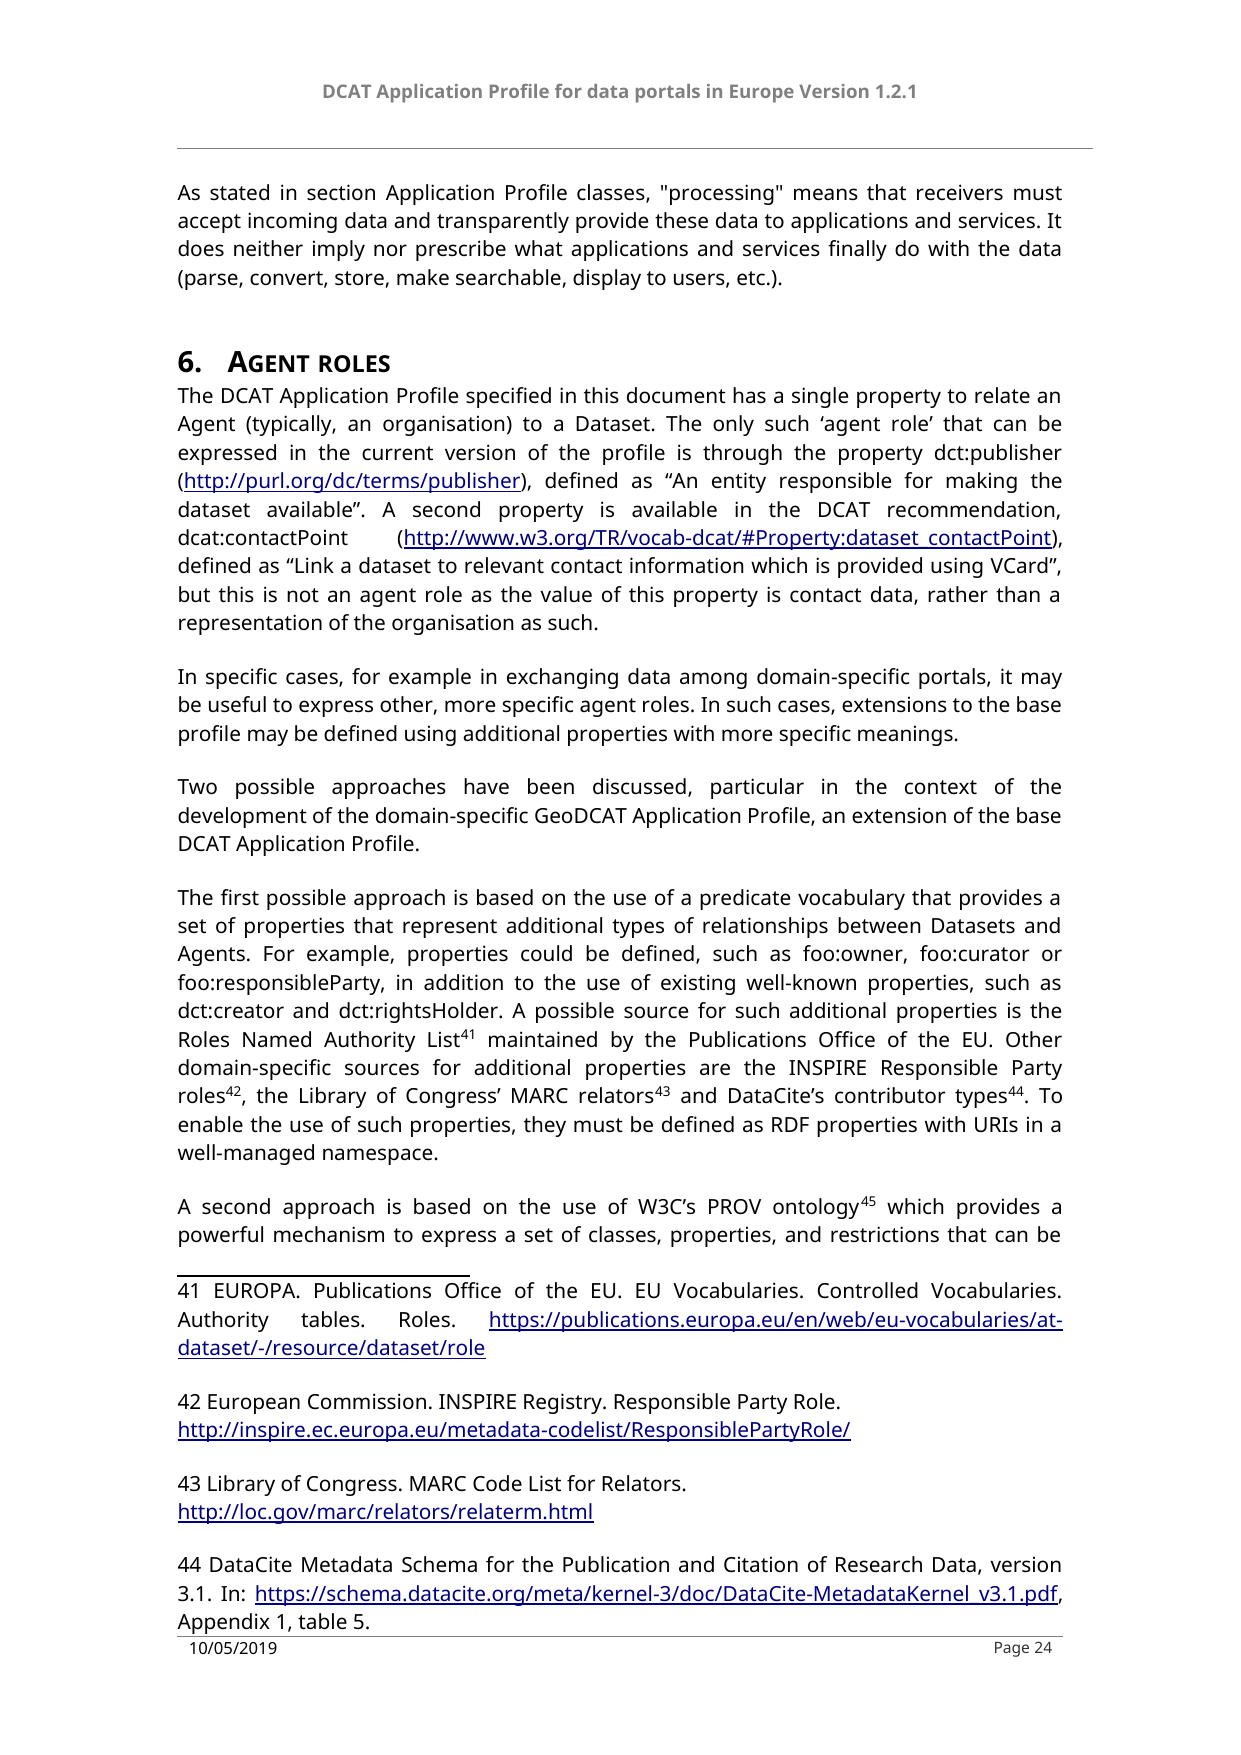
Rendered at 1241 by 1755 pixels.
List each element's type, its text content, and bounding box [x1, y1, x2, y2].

text EUROPA. Publications Office of the EU. EU Vocabularies. Controlled Vocabularies. Authority tables. Roles. https://publications.europa.eu/en/web/eu-vocabularies/at-dataset/-/resource/dataset/role [177, 1277, 1063, 1362]
text DataCite Metadata Schema for the Publication and Citation of Research Data, version 3.1. In: https://schema.datacite.org/meta/kernel-3/doc/DataCite-MetadataKernel_v3.1.pdf, Appendix 1, table 5. [177, 1551, 1063, 1636]
text The first possible approach is based on the use of a predicate vocabulary that provides a set of properties that represent additional types of relationships between Datasets and Agents. For example, properties could be defined, such as foo:owner, foo:curator or foo:responsibleParty, in addition to the use of existing well-known properties, such as dct:creator and dct:rightsHolder. A possible source for such additional properties is the Roles Named Authority List maintained by the Publications Office of the EU. Other domain-specific sources for additional properties are the INSPIRE Responsible Party roles, the Library of Congress’ MARC relators and DataCite’s contributor types. To enable the use of such properties, they must be defined as RDF properties with URIs in a well-managed namespace. [177, 883, 1063, 1167]
subtitle Agent roles [177, 341, 1063, 381]
text European Commission. INSPIRE Registry. Responsible Party Role. http://inspire.ec.europa.eu/metadata-codelist/ResponsiblePartyRole/ [177, 1387, 1063, 1444]
text The DCAT Application Profile specified in this document has a single property to relate an Agent (typically, an organisation) to a Dataset. The only such ‘agent role’ that can be expressed in the current version of the profile is through the property dct:publisher (http://purl.org/dc/terms/publisher), defined as “An entity responsible for making the dataset available”. A second property is available in the DCAT recommendation, dcat:contactPoint (http://www.w3.org/TR/vocab-dcat/#Property:dataset_contactPoint), defined as “Link a dataset to relevant contact information which is provided using VCard”, but this is not an agent role as the value of this property is contact data, rather than a representation of the organisation as such. [177, 381, 1063, 637]
text A second approach is based on the use of W3C’s PROV ontology which provides a powerful mechanism to express a set of classes, properties, and restrictions that can be [177, 1192, 1063, 1249]
text Library of Congress. MARC Code List for Relators. http://loc.gov/marc/relators/relaterm.html [177, 1469, 1063, 1526]
text Two possible approaches have been discussed, particular in the context of the development of the domain-specific GeoDCAT Application Profile, an extension of the base DCAT Application Profile. [177, 772, 1063, 858]
text In specific cases, for example in exchanging data among domain-specific portals, it may be useful to express other, more specific agent roles. In such cases, extensions to the base profile may be defined using additional properties with more specific meanings. [177, 662, 1063, 747]
text As stated in section 3, "processing" means that receivers must accept incoming data and transparently provide these data to applications and services. It does neither imply nor prescribe what applications and services finally do with the data (parse, convert, store, make searchable, display to users, etc.). [177, 178, 1063, 291]
